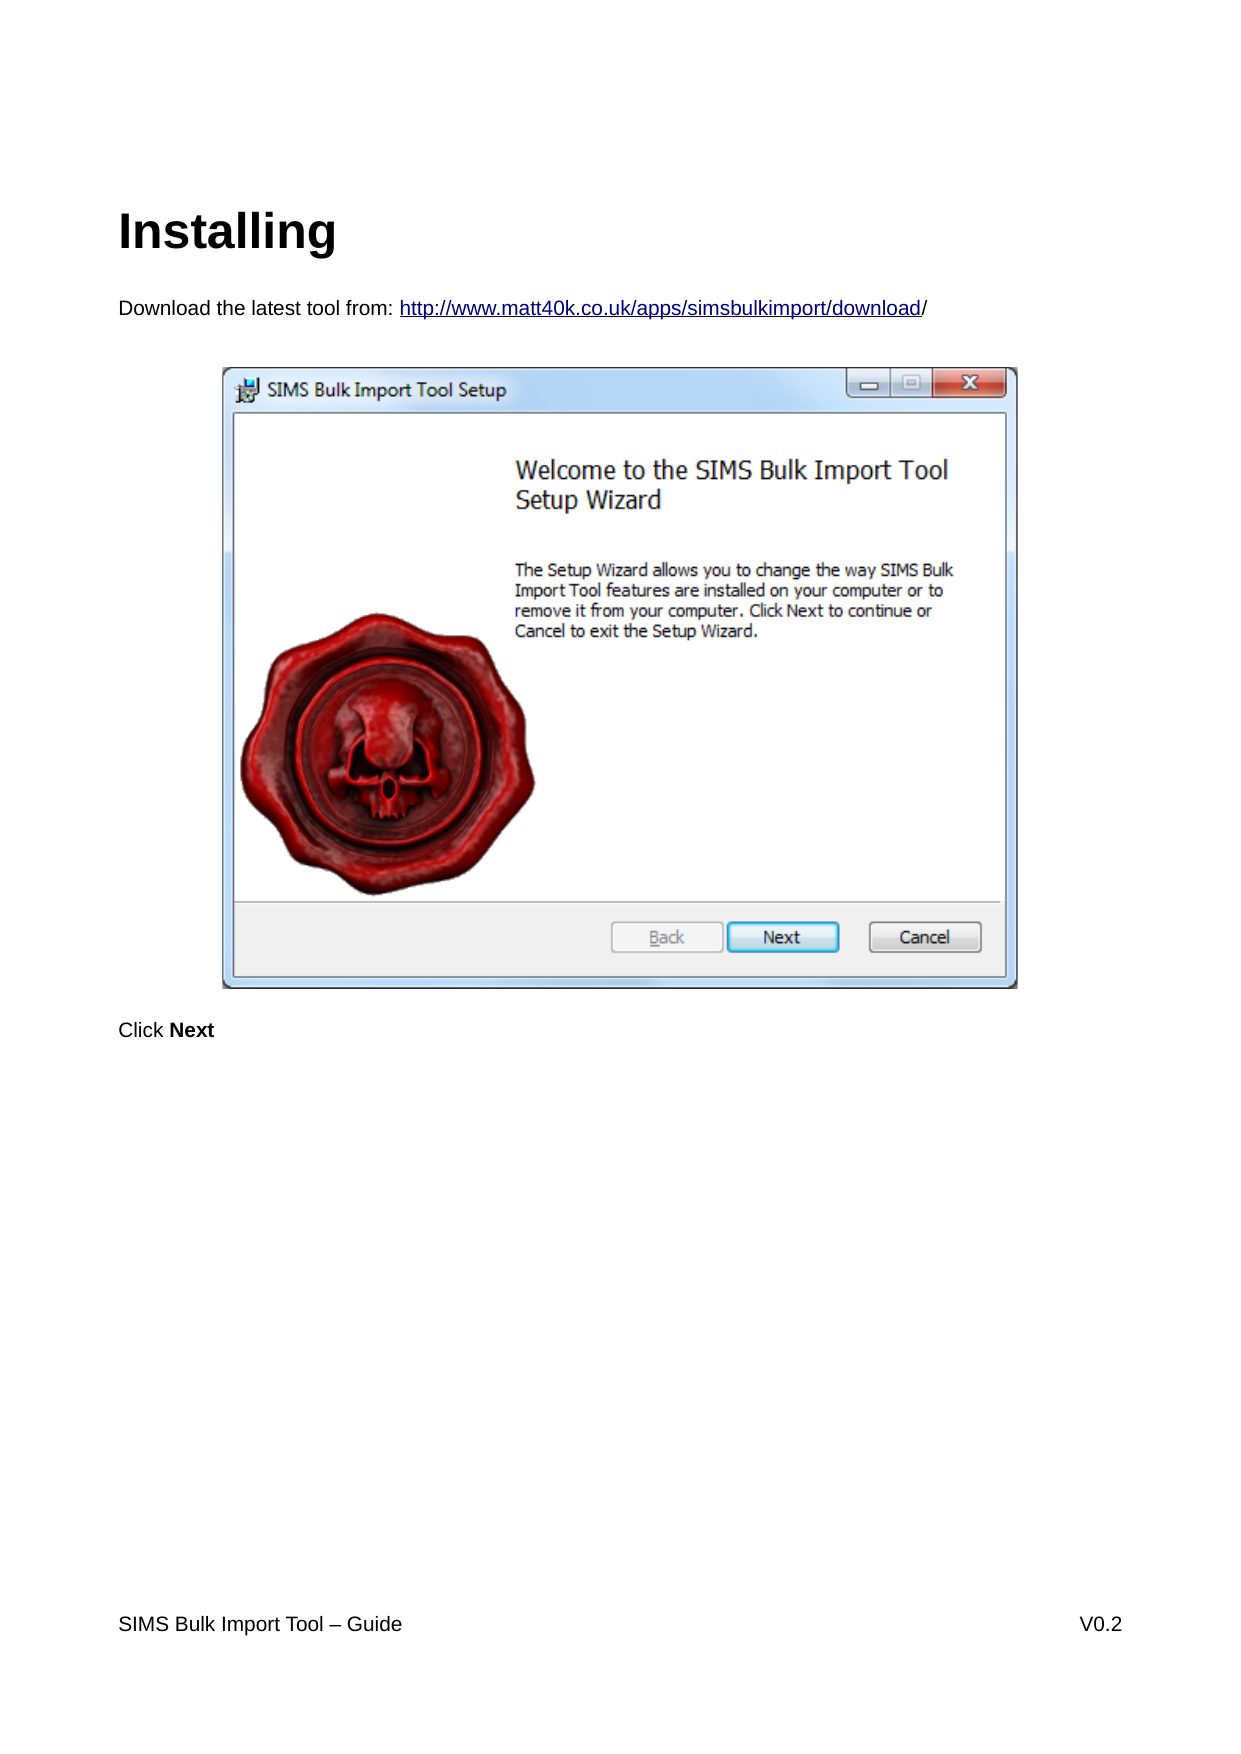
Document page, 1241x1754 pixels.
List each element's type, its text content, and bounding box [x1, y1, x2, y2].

picture [222, 367, 1018, 989]
subtitle Installing [118, 201, 1122, 259]
text Download the latest tool from: http://www.matt40k.co.uk/apps/simsbulkimport/download/ [118, 295, 1122, 319]
text Click Next [118, 1018, 1122, 1042]
